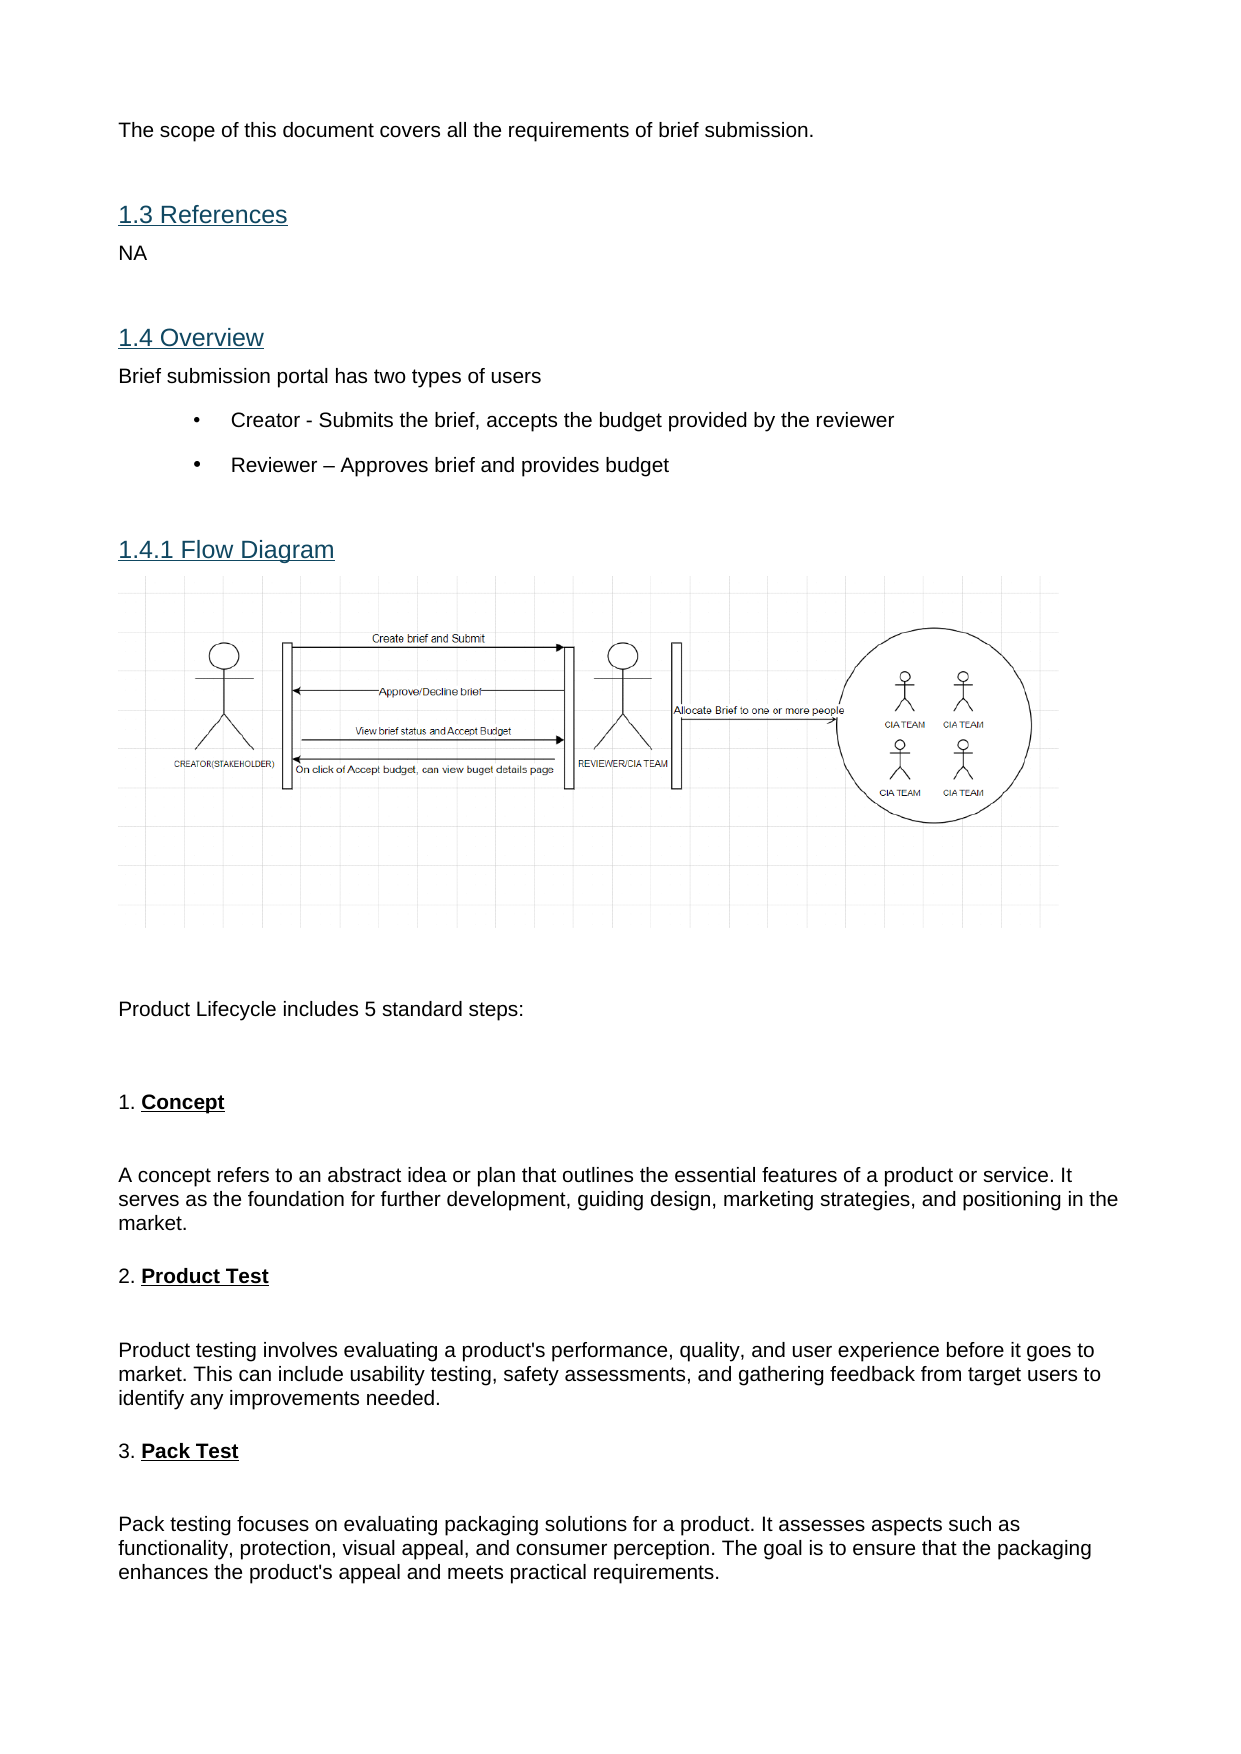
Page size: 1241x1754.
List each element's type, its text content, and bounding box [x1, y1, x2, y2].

text Pack testing focuses on evaluating packaging solutions for a product. It assesses aspects such as functionality, protection, visual appeal, and consumer perception. The goal is to ensure that the packaging enhances the product's appeal and meets practical requirements. [118, 1512, 1122, 1584]
text A concept refers to an abstract idea or plan that outlines the essential features of a product or service. It serves as the foundation for further development, guiding design, marketing strategies, and positioning in the market. [118, 1163, 1122, 1235]
text Product Lifecycle includes 5 standard steps: [118, 997, 1122, 1021]
text 1.4 Overview [118, 323, 1122, 352]
list Creator - Submits the brief, accepts the budget provided by the reviewer [156, 408, 1122, 432]
text 1.4.1 Flow Diagram [118, 535, 1122, 564]
text 2. Product Test [118, 1264, 1122, 1288]
text NA [118, 241, 1122, 265]
text 3. Pack Test [118, 1439, 1122, 1463]
list Reviewer – Approves brief and provides budget [156, 453, 1122, 477]
text The scope of this document covers all the requirements of brief submission. [118, 118, 1122, 142]
text Product testing involves evaluating a product's performance, quality, and user experience before it goes to market. This can include usability testing, safety assessments, and gathering feedback from target users to identify any improvements needed. [118, 1338, 1122, 1409]
text 1.3 References [118, 200, 1122, 228]
text 1. Concept [118, 1090, 1122, 1114]
text Brief submission portal has two types of users [118, 364, 1122, 388]
